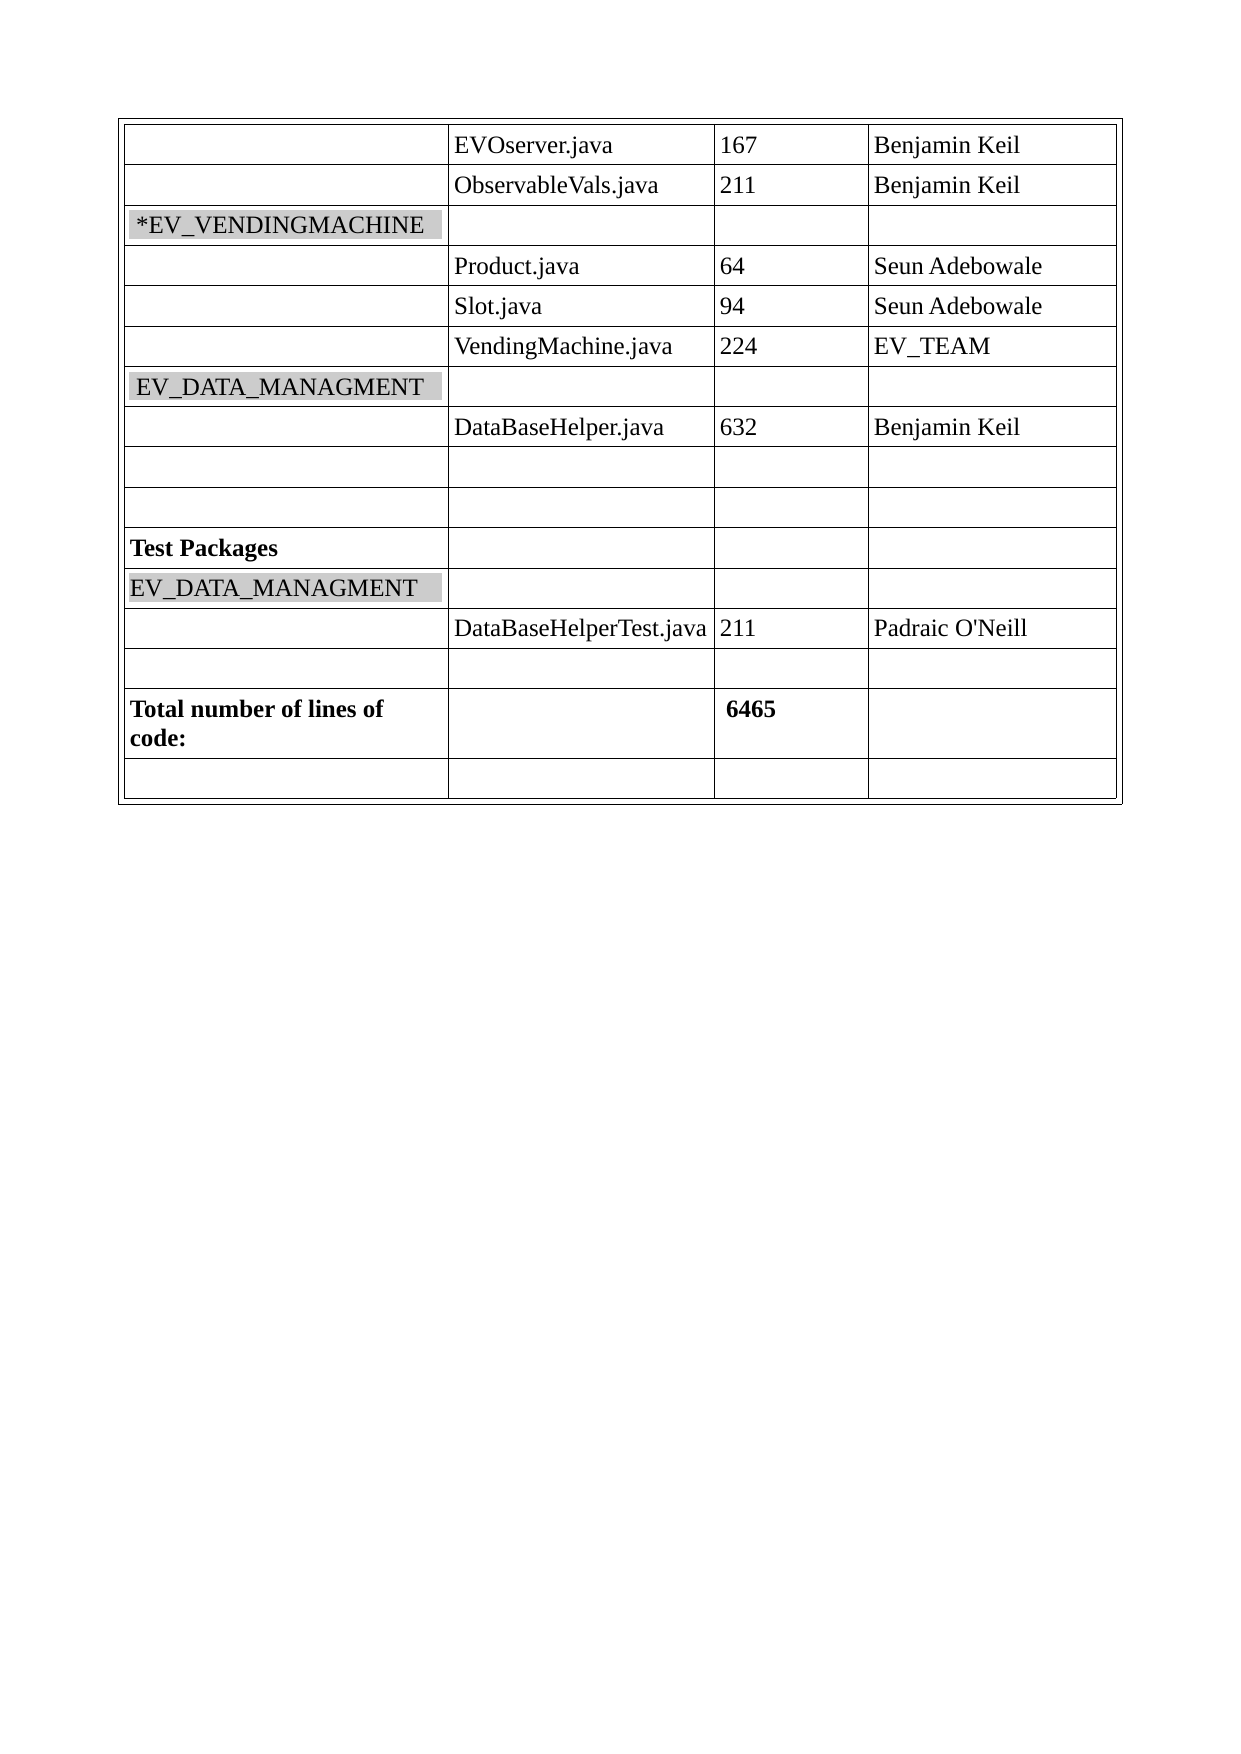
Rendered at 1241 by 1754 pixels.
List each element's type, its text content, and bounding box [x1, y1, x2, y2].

table_cell 211 [715, 609, 868, 648]
table_cell [869, 528, 1116, 567]
table_cell Benjamin Keil [869, 165, 1116, 204]
table_cell [715, 569, 868, 608]
table_cell Benjamin Keil [869, 407, 1116, 446]
table_cell [449, 649, 714, 688]
table_cell [449, 689, 714, 757]
table_cell Benjamin Keil [869, 125, 1116, 164]
table_cell [125, 447, 448, 487]
table_cell [125, 759, 448, 798]
table_cell 632 [715, 407, 868, 446]
table_cell Test Packages [125, 528, 448, 567]
table_cell Seun Adebowale [869, 286, 1116, 326]
table_cell EV_DATA_MANAGMENT [125, 569, 448, 608]
table_cell *EV_VENDINGMACHINE [125, 206, 448, 245]
table_header [119, 119, 1122, 804]
table_cell [449, 528, 714, 567]
table_cell EV_TEAM [869, 327, 1116, 366]
table_cell ObservableVals.java [449, 165, 714, 204]
table_cell [715, 367, 868, 406]
table_cell [869, 759, 1116, 798]
table_cell [869, 447, 1116, 487]
table_cell [125, 246, 448, 285]
table_cell [869, 206, 1116, 245]
table_cell [869, 689, 1116, 757]
table_cell [715, 528, 868, 567]
table_cell [449, 447, 714, 487]
table_cell [449, 488, 714, 527]
table_cell [449, 367, 714, 406]
table_cell 167 [715, 125, 868, 164]
table_cell Slot.java [449, 286, 714, 326]
table_cell DataBaseHelper.java [449, 407, 714, 446]
table_cell DataBaseHelperTest.java [449, 609, 714, 648]
table_cell [125, 407, 448, 446]
table_cell Seun Adebowale [869, 246, 1116, 285]
table_cell 224 [715, 327, 868, 366]
table_cell [869, 367, 1116, 406]
table_cell [715, 447, 868, 487]
table_cell VendingMachine.java [449, 327, 714, 366]
table_cell 211 [715, 165, 868, 204]
table_cell [869, 488, 1116, 527]
table_cell [125, 488, 448, 527]
table_cell [869, 649, 1116, 688]
table_cell [125, 327, 448, 366]
table_cell [449, 759, 714, 798]
table_cell [715, 649, 868, 688]
table_cell 64 [715, 246, 868, 285]
table_cell [125, 609, 448, 648]
table_cell [125, 649, 448, 688]
table_cell 94 [715, 286, 868, 326]
table_cell Padraic O'Neill [869, 609, 1116, 648]
table_cell 6465 [715, 689, 868, 757]
table_cell EV_DATA_MANAGMENT [125, 367, 448, 406]
table_cell [449, 569, 714, 608]
table_cell EVOserver.java [449, 125, 714, 164]
table_cell [125, 165, 448, 204]
table_cell [125, 286, 448, 326]
table_cell Total number of lines of code: [125, 689, 448, 757]
table_cell [715, 488, 868, 527]
table_cell [449, 206, 714, 245]
table_cell [125, 125, 448, 164]
table_cell [715, 759, 868, 798]
table_cell [715, 206, 868, 245]
table_cell Product.java [449, 246, 714, 285]
table_cell [869, 569, 1116, 608]
